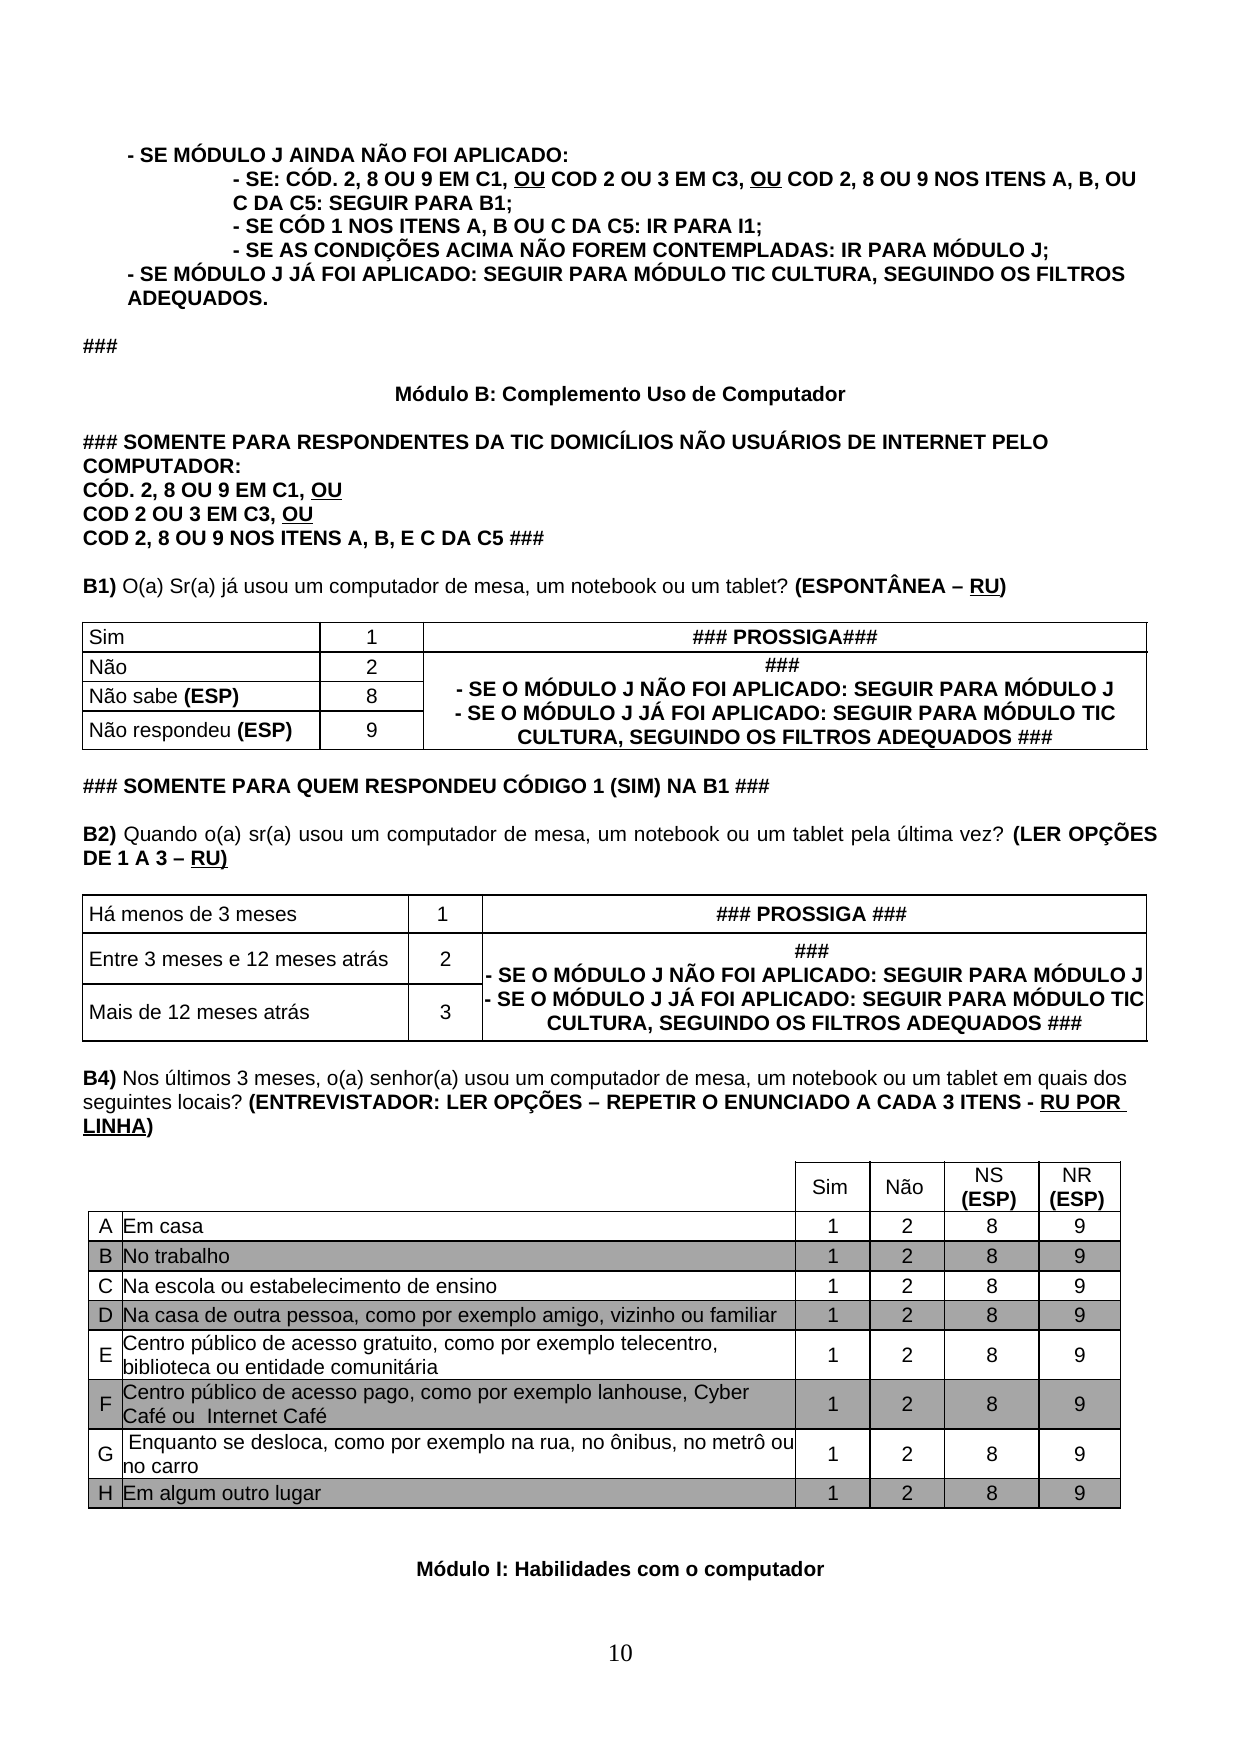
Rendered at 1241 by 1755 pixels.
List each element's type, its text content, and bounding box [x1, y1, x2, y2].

table_cell C [89, 1272, 122, 1299]
subtitle Módulo B: Complemento Uso de Computador [83, 382, 1158, 406]
text ### SOMENTE PARA QUEM RESPONDEU CÓDIGO 1 (SIM) NA B1 ### [83, 774, 1158, 798]
text COD 2, 8 OU 9 NOS ITENS A, B, E C DA C5 ### [83, 526, 1158, 550]
table_cell 8 [945, 1380, 1038, 1428]
table_header Há menos de 3 meses [83, 896, 408, 932]
text B4) Nos últimos 3 meses, o(a) senhor(a) usou um computador de mesa, um notebook ou um tablet em quais dos seguintes locais? (ENTREVISTADOR: LER OPÇÕES – REPETIR O ENUNCIADO A CADA 3 ITENS - RU POR LINHA) [83, 1066, 1158, 1137]
table_cell 8 [945, 1212, 1038, 1240]
table_cell B [89, 1242, 122, 1270]
table_cell 2 [871, 1242, 944, 1270]
table_cell 9 [1040, 1479, 1120, 1507]
table_header Não [871, 1163, 944, 1211]
table_cell 1 [796, 1272, 869, 1299]
table_cell 8 [945, 1242, 1038, 1270]
table_cell Enquanto se desloca, como por exemplo na rua, no ônibus, no metrô ou no carro [123, 1430, 795, 1478]
table_cell No trabalho [123, 1242, 795, 1270]
table_cell 2 [871, 1331, 944, 1379]
table_header Sim [796, 1163, 869, 1211]
text - SE MÓDULO J AINDA NÃO FOI APLICADO: [127, 142, 1146, 166]
table_cell 2 [871, 1301, 944, 1329]
table_header [89, 1161, 795, 1211]
table_cell 1 [796, 1479, 869, 1507]
table_cell 1 [796, 1212, 869, 1240]
table_header Sim [83, 623, 319, 651]
text - SE CÓD 1 NOS ITENS A, B OU C DA C5: IR PARA I1; [233, 214, 1146, 238]
text - SE MÓDULO J JÁ FOI APLICADO: SEGUIR PARA MÓDULO TIC CULTURA, SEGUINDO OS FILTROS ADEQUADOS. [127, 262, 1146, 310]
table_cell Não respondeu (ESP) [83, 712, 319, 748]
table_cell ### - SE O MÓDULO J NÃO FOI APLICADO: SEGUIR PARA MÓDULO J - SE O MÓDULO J JÁ FOI APLICADO: SEGUIR PARA MÓDULO TIC CULTURA, SEGUINDO OS FILTROS ADEQUADOS ### [424, 653, 1146, 748]
text ### SOMENTE PARA RESPONDENTES DA TIC DOMICÍLIOS NÃO USUÁRIOS DE INTERNET PELO COMPUTADOR: [83, 430, 1158, 478]
table_cell 2 [871, 1212, 944, 1240]
table_header 1 [409, 896, 482, 932]
table_cell 9 [321, 712, 423, 748]
table_cell 1 [796, 1301, 869, 1329]
table_header NS (ESP) [945, 1163, 1038, 1211]
table_cell 8 [945, 1479, 1038, 1507]
table_cell F [89, 1380, 122, 1428]
table_cell 2 [871, 1380, 944, 1428]
text COD 2 OU 3 EM C3, OU [83, 502, 1158, 526]
table_cell 3 [409, 985, 482, 1040]
text ### [83, 334, 1146, 358]
table_cell 2 [409, 934, 482, 983]
table_cell 2 [871, 1272, 944, 1299]
table_cell Não sabe (ESP) [83, 682, 319, 710]
table_cell Centro público de acesso pago, como por exemplo lanhouse, Cyber Café ou Internet Café [123, 1380, 795, 1428]
table_cell Em casa [123, 1212, 795, 1240]
table_cell 9 [1040, 1331, 1120, 1379]
subtitle Módulo I: Habilidades com o computador [83, 1557, 1158, 1581]
table_cell 8 [321, 682, 423, 710]
table_header ### PROSSIGA### [424, 623, 1146, 651]
table_cell H [89, 1479, 122, 1507]
table_cell 1 [796, 1380, 869, 1428]
table_cell G [89, 1430, 122, 1478]
table_header ### PROSSIGA ### [483, 896, 1146, 932]
table_cell 9 [1040, 1301, 1120, 1329]
table_cell 9 [1040, 1430, 1120, 1478]
table_cell ### - SE O MÓDULO J NÃO FOI APLICADO: SEGUIR PARA MÓDULO J - SE O MÓDULO J JÁ FOI APLICADO: SEGUIR PARA MÓDULO TIC CULTURA, SEGUINDO OS FILTROS ADEQUADOS ### [483, 934, 1146, 1040]
table_cell Centro público de acesso gratuito, como por exemplo telecentro, biblioteca ou entidade comunitária [123, 1331, 795, 1379]
table_cell 9 [1040, 1272, 1120, 1299]
text - SE AS CONDIÇÕES ACIMA NÃO FOREM CONTEMPLADAS: IR PARA MÓDULO J; [233, 238, 1146, 262]
table_cell Mais de 12 meses atrás [83, 985, 408, 1040]
table_cell 9 [1040, 1242, 1120, 1270]
table_cell 1 [796, 1430, 869, 1478]
table_cell 8 [945, 1301, 1038, 1329]
table_cell A [89, 1212, 122, 1240]
table_cell E [89, 1331, 122, 1379]
table_cell D [89, 1301, 122, 1329]
table_cell 9 [1040, 1380, 1120, 1428]
table_cell Na casa de outra pessoa, como por exemplo amigo, vizinho ou familiar [123, 1301, 795, 1329]
table_cell 8 [945, 1331, 1038, 1379]
table_cell 2 [871, 1479, 944, 1507]
text B1) O(a) Sr(a) já usou um computador de mesa, um notebook ou um tablet? (ESPONTÂNEA – RU) [83, 574, 1158, 598]
table_header NR (ESP) [1040, 1163, 1120, 1211]
table_cell Em algum outro lugar [123, 1479, 795, 1507]
table_cell 1 [796, 1242, 869, 1270]
table_cell 8 [945, 1430, 1038, 1478]
table_cell Na escola ou estabelecimento de ensino [123, 1272, 795, 1299]
table_header 1 [321, 623, 423, 651]
table_cell 9 [1040, 1212, 1120, 1240]
table_cell Entre 3 meses e 12 meses atrás [83, 934, 408, 983]
text CÓD. 2, 8 OU 9 EM C1, OU [83, 478, 1158, 502]
table_cell 2 [871, 1430, 944, 1478]
text - SE: CÓD. 2, 8 OU 9 EM C1, OU COD 2 OU 3 EM C3, OU COD 2, 8 OU 9 NOS ITENS A, B, OU C DA C5: SEGUIR PARA B1; [233, 166, 1146, 214]
table_cell 8 [945, 1272, 1038, 1299]
table_cell Não [83, 653, 319, 681]
table_cell 1 [796, 1331, 869, 1379]
table_cell 2 [321, 653, 423, 681]
text B2) Quando o(a) sr(a) usou um computador de mesa, um notebook ou um tablet pela última vez? (LER OPÇÕES DE 1 A 3 – RU) [83, 822, 1158, 870]
